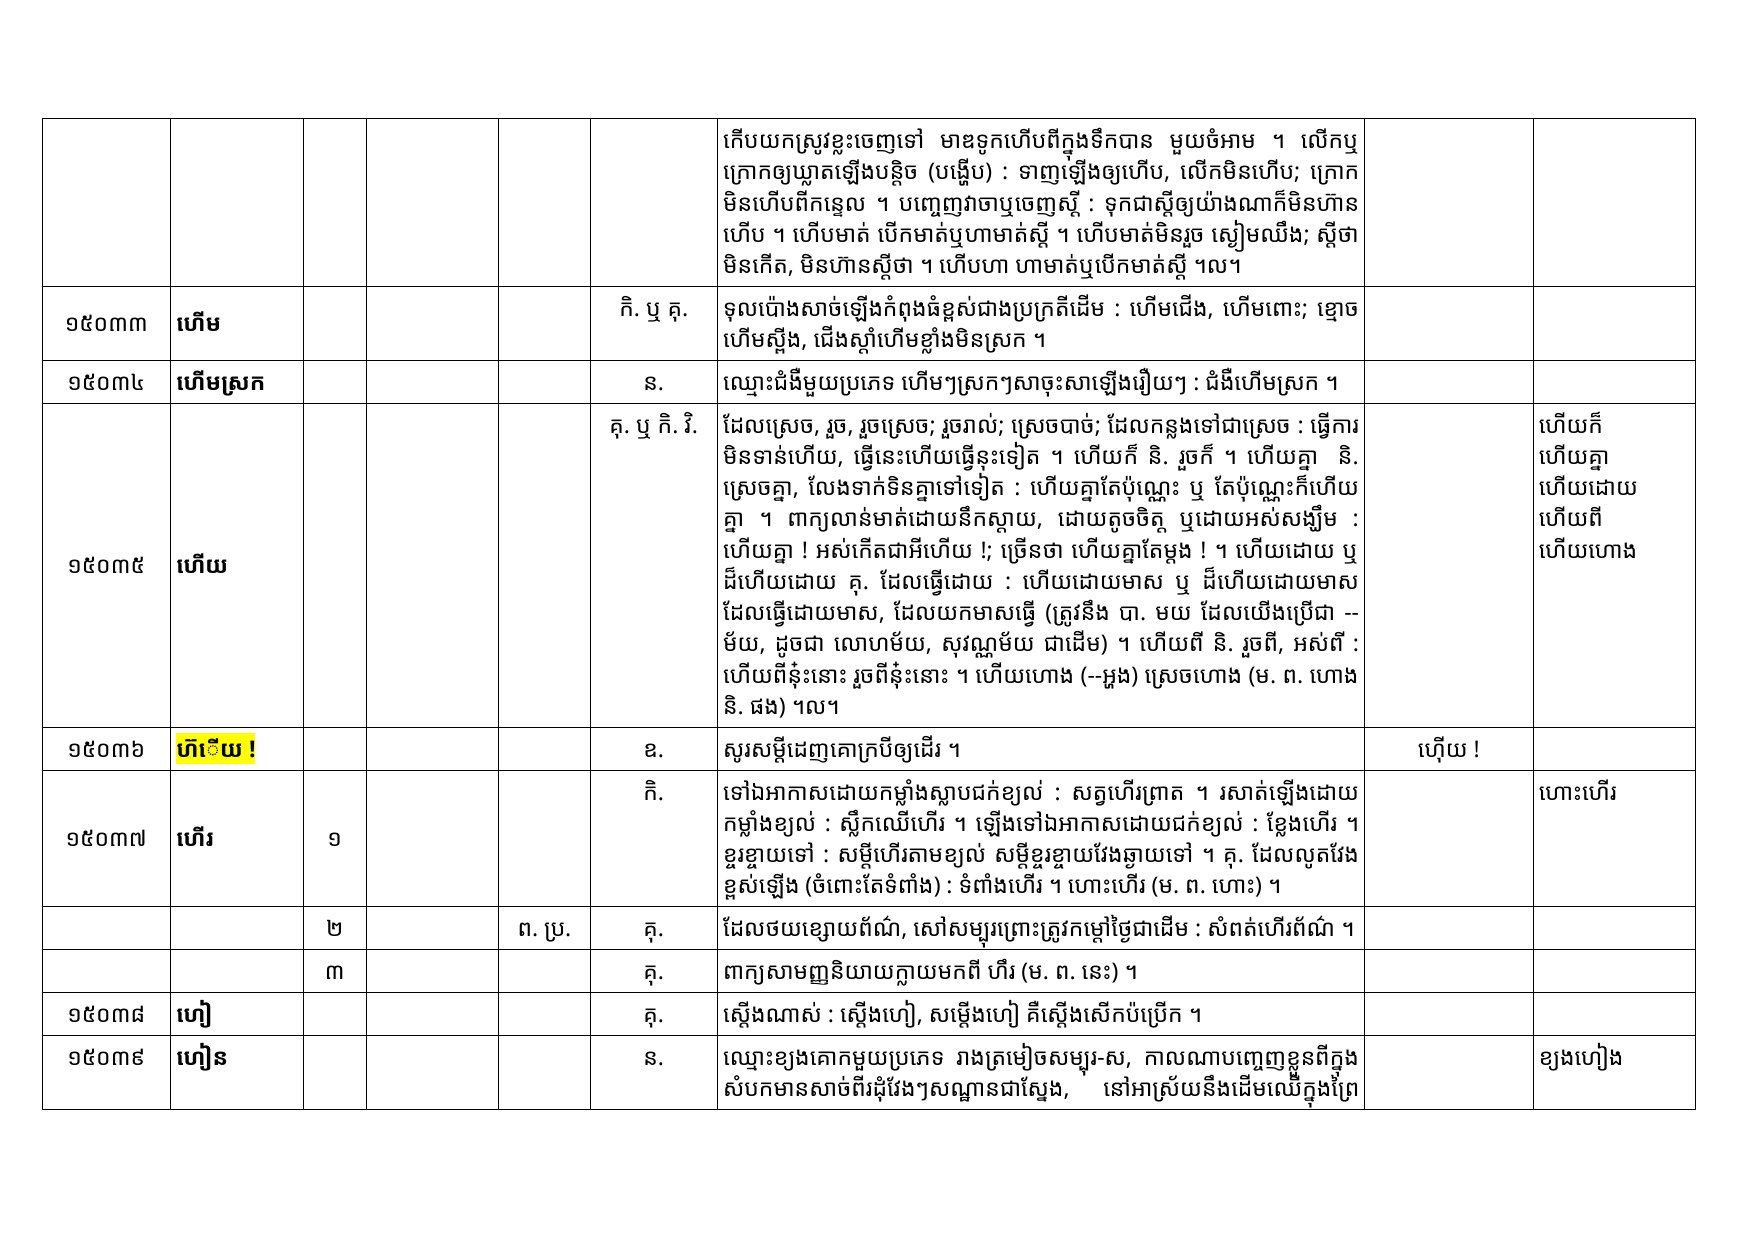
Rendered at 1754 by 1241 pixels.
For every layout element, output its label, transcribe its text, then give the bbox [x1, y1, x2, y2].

table_cell [367, 404, 498, 727]
table_cell ២ [304, 907, 366, 949]
table_cell [499, 771, 590, 906]
table_cell ហើយ​ក៏ ហើយ​គ្នា ហើយ​ដោយ ហើយ​ពី ហើយ​ហោង [1534, 404, 1695, 727]
table_cell [367, 361, 498, 403]
table_cell កិ. ឬ គុ. [591, 287, 717, 360]
table_cell ១៥០៣៦ [43, 728, 170, 770]
table_cell [367, 993, 498, 1035]
table_cell ទៅ​ឯ​អាកាស​ដោយ​កម្លាំង​ស្លាប​ជក់​ខ្យល់ : សត្វ​ហើរ​ព្រាត ។ រសាត់​ឡើង​ដោយ​កម្លាំង​ខ្យល់ : ស្លឹក​ឈើ​ហើរ ។ ឡើង​ទៅ​ឯ​អាកាស​ដោយ​ជក់​ខ្យល់ : ខ្លែង​ហើរ ។ ខ្ចរខ្ចាយ​ទៅ : សម្តី​ហើរ​តាម​ខ្យល់ សម្តី​ខ្ចរខ្ចាយ​វែង​ឆ្ងាយ​ទៅ ។ គុ. ដែល​លូត​វែង​ខ្ពស់​ឡើង (ចំពោះ​តែ​ទំពាំង) : ទំពាំង​ហើរ ។ ហោះ​ហើរ (ម. ព. ហោះ) ។ [718, 771, 1364, 906]
table_cell ១៥០៣៨ [43, 993, 170, 1035]
table_cell ១៥០៣៥ [43, 404, 170, 727]
table_cell [367, 950, 498, 992]
table_cell [1534, 728, 1695, 770]
table_cell ន. [591, 1036, 717, 1109]
table_cell ទុល​ប៉ោង​សាច់​ឡើង​កំពុង​ធំ​ខ្ពស់​ជាង​ប្រក្រតី​ដើម : ហើម​ជើង, ហើម​ពោះ; ខ្មោច​ហើម​ស្ពីង, ជើង​ស្តាំ​ហើម​ខ្លាំង​មិន​ស្រក ។ [718, 287, 1364, 360]
table_cell [304, 119, 366, 286]
table_cell ហៀន [171, 1036, 303, 1109]
table_cell [1534, 950, 1695, 992]
table_cell [1365, 404, 1533, 727]
table_cell [1365, 907, 1533, 949]
table_cell [499, 404, 590, 727]
table_cell [43, 907, 170, 949]
table_cell [304, 287, 366, 360]
table_cell ហើយ [171, 404, 303, 727]
table_cell គុ. [591, 993, 717, 1035]
table_cell ពាក្យ​សាមញ្ញ​និយាយ​ក្លាយ​មក​ពី ហឹរ (ម. ព. នេះ) ។ [718, 950, 1364, 992]
table_cell [591, 119, 717, 286]
table_cell [1534, 993, 1695, 1035]
table_cell [1365, 950, 1533, 992]
table_cell ឈ្មោះ​ខ្យង​គោក​មួយ​ប្រភេទ រាង​ត្រមៀច​សម្បុរ-ស, កាល​ណា​បញ្ចេញ​ខ្លួន​ពី​ក្នុង​សំបក​មាន​សាច់​ពីរ​ដុំ​វែង​ៗ​សណ្ឋាន​ជា​ស្នែង, នៅ​អាស្រ័យ​នឹង​ដើម​ឈើ​ក្នុង​ព្រៃ​ត្រជាក់ : ខ្យង​ហៀង ។ គូទ​ខ្យង​ទាំងពួង​ដែល​មាន​សណ្ឋាន​វិល​វៀន​ខាង​ក្នុង​តូច​ខាង​ក្រៅ​ធំ : ហៀន​គូទ​ខ្យង ។ ឈ្មោះ​ក្បាច់​មាន​សណ្ឋាន​កួច​ចូល​ជ្រៅ​ស្តើង​ម្ខាង​វិល​វៀន​ស្រដៀង​នឹង​គូទ​ខ្យង : ក្បាច់​ហៀន ឬ ក្បាច់​មាន​ហៀន ។ ដំបារ​ប្រាក់​ឬ​ស្ពាន់​មាន​សណ្ឋាន​មូល​មាន​ក្បាច់​ចម្លាក់ ប្រើ​ការ​ដាក់​ភ្ជាប់​នឹង​ឃ្លុំ​សេះ : ហៀន​ឃ្លុំ​សេះ ។ [718, 1036, 1364, 1109]
table_cell [171, 119, 303, 286]
table_cell ហោះ​ហើរ [1534, 771, 1695, 906]
table_cell ១ [304, 771, 366, 906]
table_cell [43, 950, 170, 992]
table_cell [304, 404, 366, 727]
table_cell ១៥០៣៧ [43, 771, 170, 906]
table_cell [43, 119, 170, 286]
table_cell ហ៊ើយ ! [1365, 728, 1533, 770]
table_cell សូរ​សម្តី​ដេញ​គោ​ក្របី​ឲ្យ​ដើរ ។ [718, 728, 1364, 770]
table_cell [171, 907, 303, 949]
table_cell [499, 287, 590, 360]
table_cell ១៥០៣៣ [43, 287, 170, 360]
table_cell [367, 728, 498, 770]
table_cell ខ្យង​ហៀង [1534, 1036, 1695, 1109]
table_cell [499, 1036, 590, 1109]
table_cell [1534, 287, 1695, 360]
table_cell ហើម​ស្រក [171, 361, 303, 403]
table_cell [304, 361, 366, 403]
table_cell [1365, 287, 1533, 360]
table_cell [1365, 119, 1533, 286]
table_cell ដែល​ស្រេច, រួច, រួច​ស្រេច; រួចរាល់; ស្រេចបាច់; ដែល​កន្លង​ទៅ​ជា​ស្រេច : ធ្វើ​ការ​មិន​ទាន់​ហើយ, ធ្វើ​នេះ​ហើយ​ធ្វើ​នុះ​ទៀត ។ ហើយ​ក៏ និ. រួច​ក៏ ។ ហើយ​គ្នា និ. ស្រេច​គ្នា, លែង​ទាក់ទិន​គ្នា​ទៅ​ទៀត : ហើយ​គ្នា​តែ​ប៉ុណ្ណេះ ឬ តែ​ប៉ុណ្ណេះ​ក៏​ហើយ​គ្នា ។ ពាក្យ​លាន់​មាត់​ដោយ​នឹក​ស្តាយ, ដោយ​តូច​ចិត្ត ឬ​ដោយ​អស់​សង្ឃឹម : ហើយ​គ្នា ! អស់​កើត​ជា​អី​ហើយ !; ច្រើន​ថា ហើយ​គ្នា​តែ​ម្តង ! ។ ហើយ​ដោយ ឬ ដ៏​ហើយ​ដោយ គុ. ដែល​ធ្វើ​ដោយ : ហើយ​ដោយ​មាស ឬ ដ៏​ហើយ​ដោយ​មាស ដែល​ធ្វើ​ដោយ​មាស, ដែល​យក​មាស​ធ្វើ (ត្រូវ​នឹង បា. មយ ដែល​យើង​ប្រើ​ជា --ម័យ, ដូច​ជា លោហ​ម័យ, សុវណ្ណ​ម័យ ជាដើម) ។ ហើយ​ពី និ. រួច​ពី, អស់​ពី : ហើយ​ពី​នុ៎ះ​នោះ រួច​ពី​នុ៎ះ​នោះ ។ ហើយ​ហោង (--អ្ហង) ស្រេច​ហោង (ម. ព. ហោង និ. ផង) ។ល។ [718, 404, 1364, 727]
table_cell [1365, 993, 1533, 1035]
table_cell [1365, 771, 1533, 906]
table_cell [499, 361, 590, 403]
table_cell គុ. ឬ កិ. វិ. [591, 404, 717, 727]
table_cell របើក​ងើប​ឃ្លាត​ពី​ទី​ប្រក្រតី : ក្តារ​ជញ្ជាំង​ហើប ។ អណ្តែត​ងើប​ខ្ពស់​ឡើង : លុះ​កើប​យក​ស្រូវ​ខ្លះ​ចេញ​ទៅ មាឌ​ទូក​ហើប​ពី​ក្នុង​ទឹក​បាន មួយ​ចំអាម ។ លើក​ឬ​ក្រោក​ឲ្យ​ឃ្លាត​ឡើង​បន្តិច (បង្ហើប) : ទាញ​ឡើង​ឲ្យ​ហើប, លើក​មិន​ហើប; ក្រោក​មិន​ហើប​ពី​កន្ទេល ។ បញ្ចេញ​វាចា​ឬ​ចេញ​ស្តី : ទុក​ជា​ស្តី​ឲ្យ​យ៉ាង​ណា​ក៏​មិន​ហ៊ាន​ហើប ។ ហើប​មាត់ បើក​មាត់​ឬ​ហា​មាត់​ស្តី ។ ហើប​មាត់​មិន​រួច ស្ងៀម​ឈឹង; ស្តី​ថា​មិន​កើត, មិន​ហ៊ាន​ស្តី​ថា ។ ហើប​ហា ហា​មាត់​ឬ​បើក​មាត់​ស្តី ។ល។ [718, 119, 1364, 286]
table_cell [499, 728, 590, 770]
table_cell [367, 287, 498, 360]
table_cell គុ. [591, 907, 717, 949]
table_cell គុ. [591, 950, 717, 992]
table_cell [304, 1036, 366, 1109]
table_cell ហ៊‌ើយ ! [171, 728, 303, 770]
table_cell ហើរ [171, 771, 303, 906]
table_cell [1534, 907, 1695, 949]
table_cell កិ. [591, 771, 717, 906]
table_cell [499, 119, 590, 286]
table_cell ន. [591, 361, 717, 403]
table_cell ៣ [304, 950, 366, 992]
table_cell [499, 950, 590, 992]
table_cell [499, 993, 590, 1035]
table_cell ស្តើង​ណាស់ : ស្តើង​ហៀ, សម្តើង​ហៀ គឺ​ស្តើង​សើក​ប៉ប្រើក ។ [718, 993, 1364, 1035]
table_cell [367, 907, 498, 949]
table_cell ដែល​ថយ​ខ្សោយ​ព័ណ៌, សៅ​សម្បុរ​ព្រោះ​ត្រូវ​កម្តៅ​ថ្ងៃ​ជាដើម : សំពត់​ហើរ​ព័ណ៌ ។ [718, 907, 1364, 949]
table_cell [1365, 361, 1533, 403]
table_cell ១៥០៣៩ [43, 1036, 170, 1109]
table_cell ឈ្មោះ​ជំងឺ​មួយ​ប្រភេទ ហើម​ៗ​ស្រក​ៗ​សា​ចុះ​សា​ឡើង​រឿយ​ៗ : ជំងឺ​ហើម​ស្រក ។ [718, 361, 1364, 403]
table_cell [1365, 1036, 1533, 1109]
table_cell ហៀ [171, 993, 303, 1035]
table_cell ព. ប្រ. [499, 907, 590, 949]
table_cell [367, 1036, 498, 1109]
table_cell [1534, 361, 1695, 403]
table_cell [304, 728, 366, 770]
table_cell [304, 993, 366, 1035]
table_cell [367, 119, 498, 286]
table_cell [171, 950, 303, 992]
table_cell [367, 771, 498, 906]
table_cell ហើម [171, 287, 303, 360]
table_cell ១៥០៣៤ [43, 361, 170, 403]
table_cell [1534, 119, 1695, 286]
table_cell ឧ. [591, 728, 717, 770]
